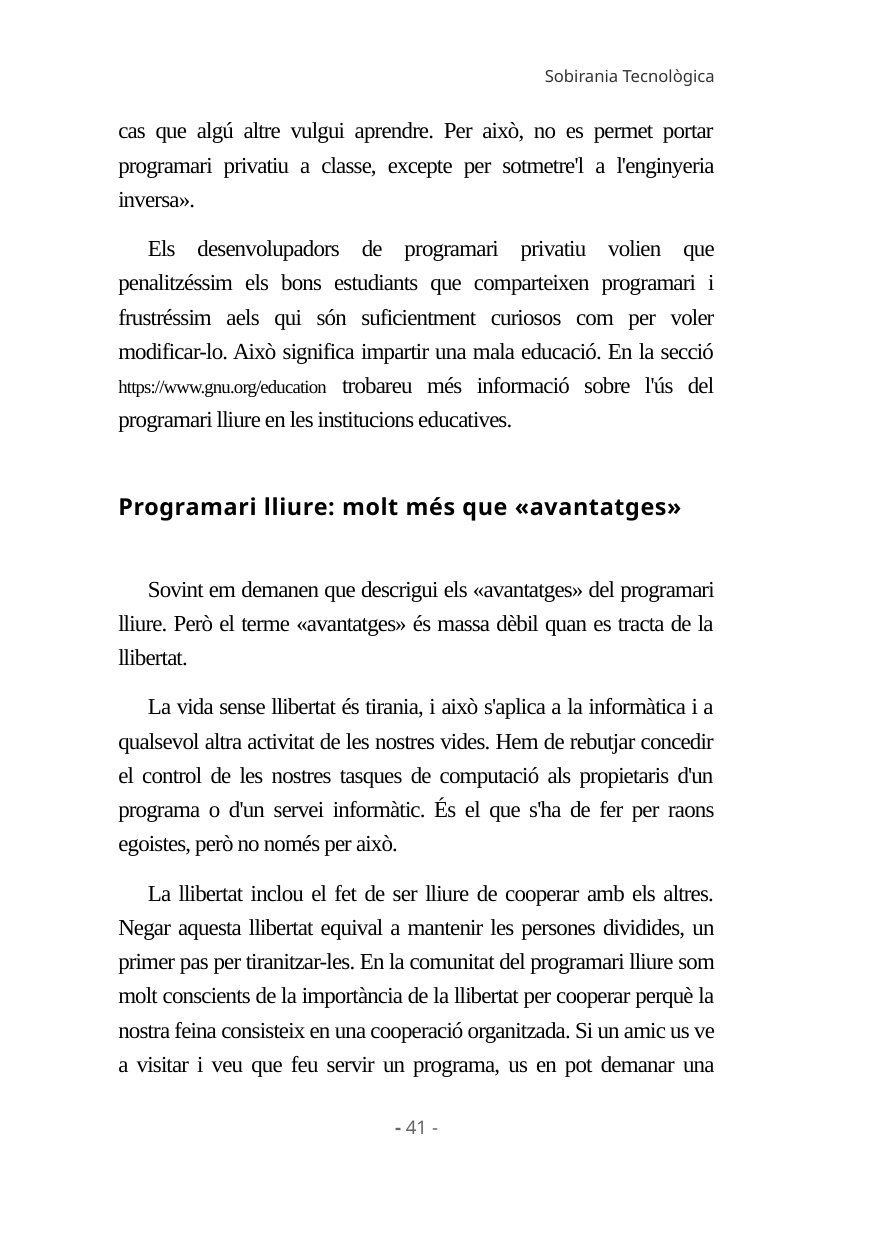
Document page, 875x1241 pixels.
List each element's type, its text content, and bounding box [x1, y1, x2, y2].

subtitle Programari lliure: molt més que «avantatges» [118, 491, 714, 522]
text cas que algú altre vulgui aprendre. Per això, no es permet portar programari privatiu a classe, excepte per sotmetre'l a l'enginyeria inversa». [118, 111, 714, 214]
text Sovint em demanen que descrigui els «avantatges» del programari lliure. Però el terme «avantatges» és massa dèbil quan es tracta de la llibertat. [118, 570, 714, 673]
text La vida sense llibertat és tirania, i això s'aplica a la informàtica i a qualsevol altra activitat de les nostres vides. Hem de rebutjar concedir el control de les nostres tasques de computació als propietaris d'un programa o d'un servei informàtic. És el que s'ha de fer per raons egoistes, però no només per això. [118, 687, 714, 859]
text La llibertat inclou el fet de ser lliure de cooperar amb els altres. Negar aquesta llibertat equival a mantenir les persones dividides, un primer pas per tiranitzar-les. En la comunitat del programari lliure som molt conscients de la importància de la llibertat per cooperar perquè la nostra feina consisteix en una cooperació organitzada. Si un amic us ve a visitar i veu que feu servir un programa, us en pot demanar una [118, 873, 714, 1079]
text Els desenvolupadors de programari privatiu volien que penalitzéssim els bons estudiants que comparteixen programari i frustréssim aels qui són suficientment curiosos com per voler modificar-lo. Això significa impartir una mala educació. En la secció https://www.gnu.org/education trobareu més informació sobre l'ús del programari lliure en les institucions educatives. [118, 229, 714, 434]
